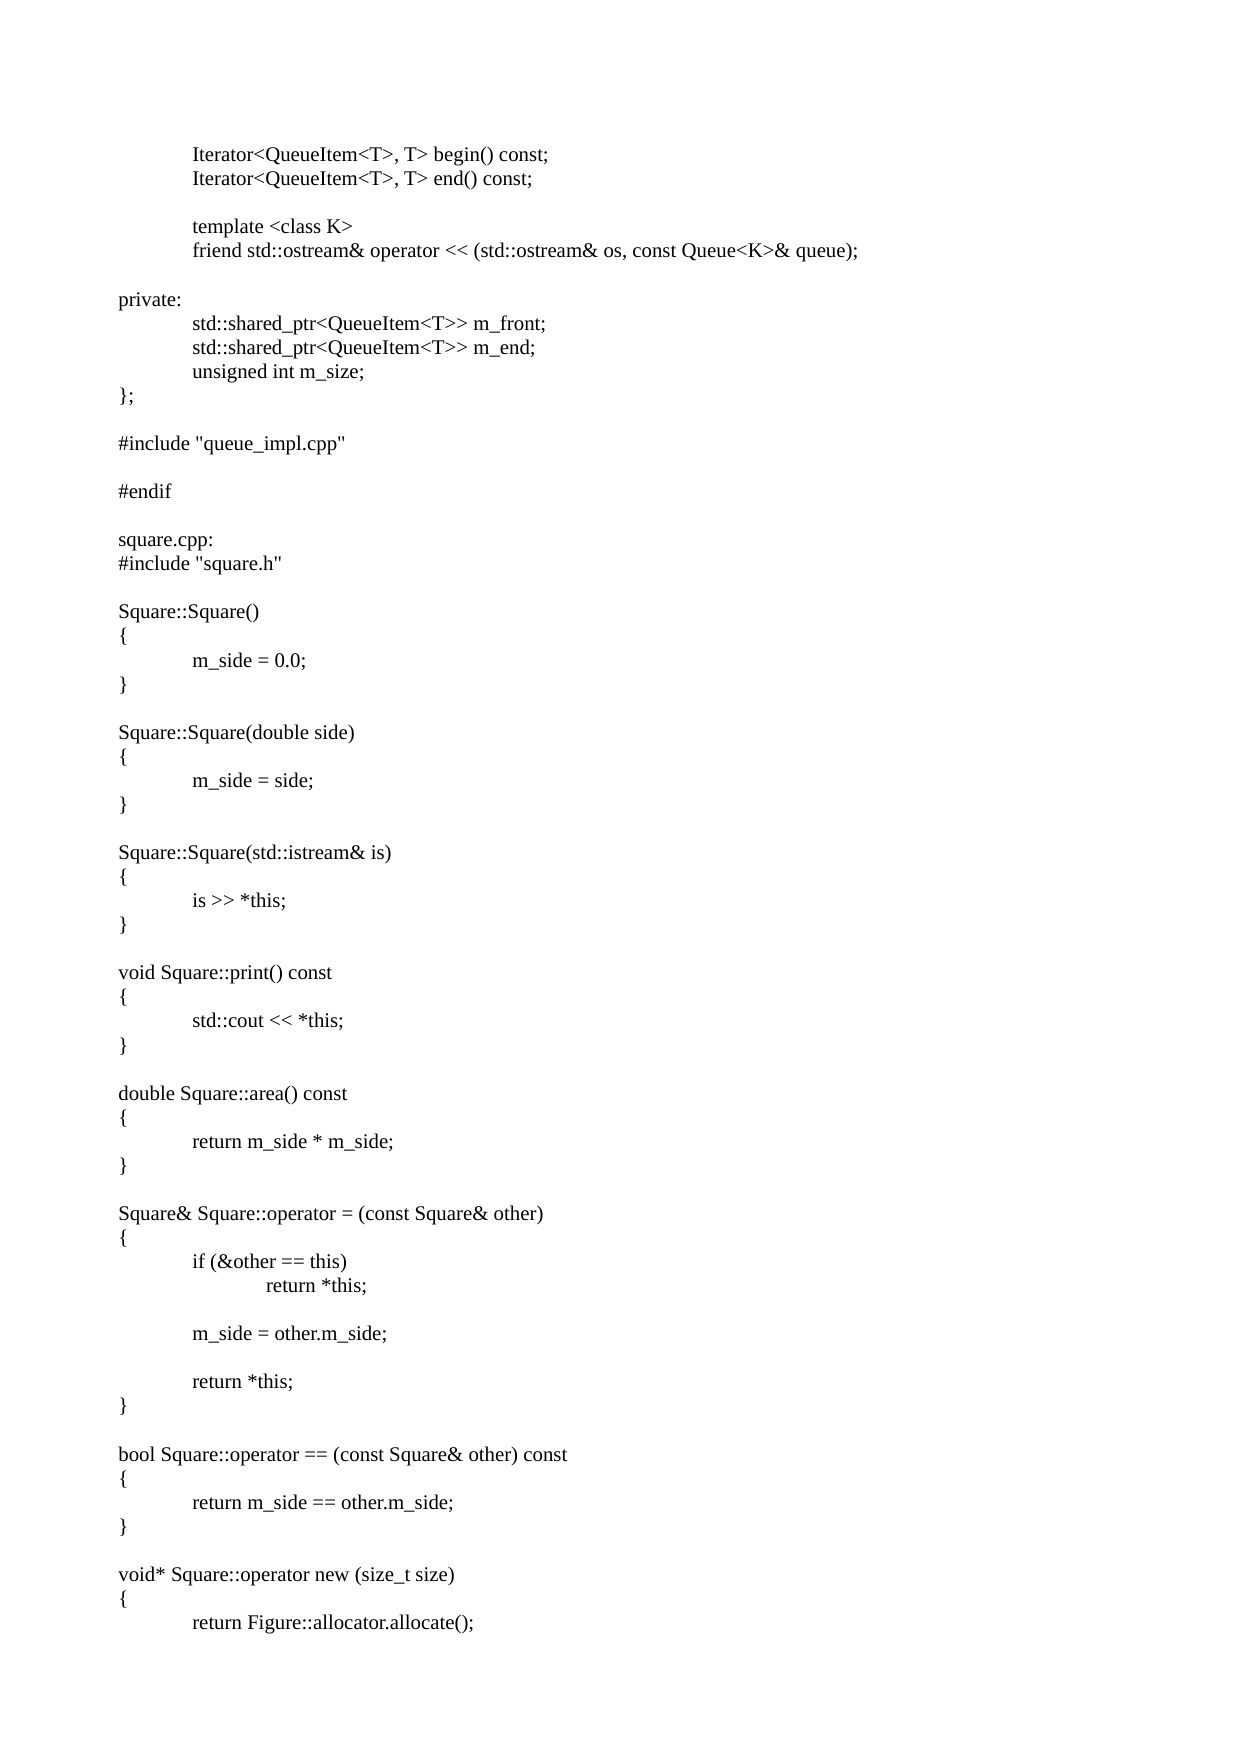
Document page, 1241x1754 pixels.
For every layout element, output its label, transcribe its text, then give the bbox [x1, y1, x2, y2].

list Square& Square::operator = (const Square& other) [118, 1201, 1122, 1225]
list void* Square::operator new (size_t size) [118, 1562, 1122, 1586]
list #include "square.h" [118, 551, 1122, 575]
list { [118, 744, 1122, 768]
list { [118, 984, 1122, 1008]
list }; [118, 383, 1122, 407]
list double Square::area() const [118, 1081, 1122, 1105]
list std::cout << *this; [118, 1008, 1122, 1032]
list square.cpp: [118, 527, 1122, 551]
list std::shared_ptr<QueueItem<T>> m_end; [118, 335, 1122, 359]
list #include "queue_impl.cpp" [118, 431, 1122, 455]
list return m_side == other.m_side; [118, 1490, 1122, 1514]
list { [118, 1586, 1122, 1610]
list std::shared_ptr<QueueItem<T>> m_front; [118, 311, 1122, 335]
list } [118, 1514, 1122, 1538]
list } [118, 1393, 1122, 1417]
list } [118, 912, 1122, 936]
list Square::Square(std::istream& is) [118, 840, 1122, 864]
list is >> *this; [118, 888, 1122, 912]
list { [118, 1105, 1122, 1129]
list return m_side * m_side; [118, 1129, 1122, 1153]
list bool Square::operator == (const Square& other) const [118, 1442, 1122, 1466]
list { [118, 1466, 1122, 1490]
list return *this; [118, 1369, 1122, 1393]
list } [118, 792, 1122, 816]
list return Figure::allocator.allocate(); [118, 1610, 1122, 1634]
list } [118, 1032, 1122, 1057]
list private: [118, 287, 1122, 311]
list m_side = side; [118, 768, 1122, 792]
list friend std::ostream& operator << (std::ostream& os, const Queue<K>& queue); [118, 238, 1122, 262]
list Square::Square(double side) [118, 720, 1122, 744]
list Iterator<QueueItem<T>, T> begin() const; [118, 142, 1122, 166]
list { [118, 623, 1122, 647]
list Square::Square() [118, 599, 1122, 623]
list m_side = other.m_side; [118, 1321, 1122, 1345]
list return *this; [118, 1273, 1122, 1297]
list { [118, 864, 1122, 888]
list } [118, 672, 1122, 696]
list m_side = 0.0; [118, 647, 1122, 672]
list if (&other == this) [118, 1249, 1122, 1273]
list { [118, 1225, 1122, 1249]
list Iterator<QueueItem<T>, T> end() const; [118, 166, 1122, 190]
list void Square::print() const [118, 960, 1122, 984]
list template <class K> [118, 214, 1122, 238]
list #endif [118, 479, 1122, 503]
list } [118, 1153, 1122, 1177]
list unsigned int m_size; [118, 359, 1122, 383]
